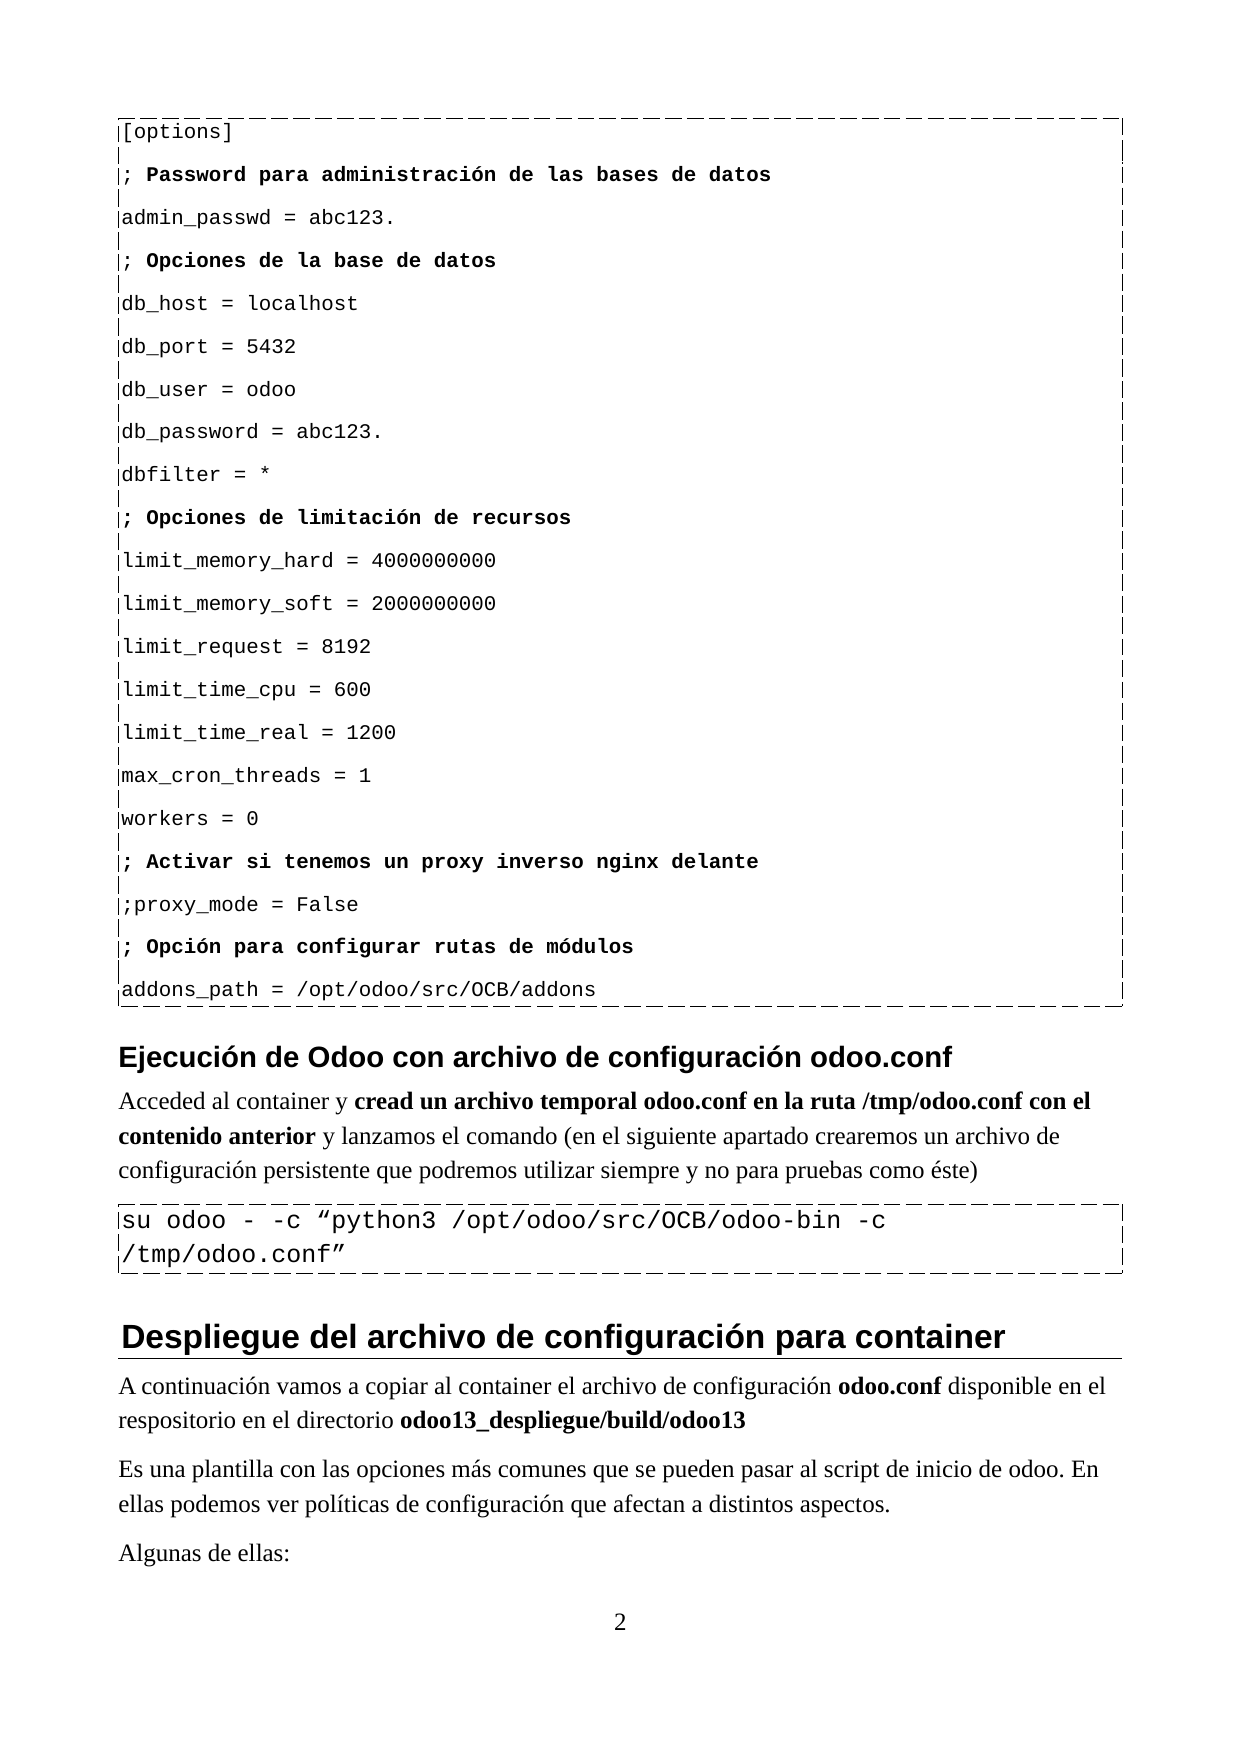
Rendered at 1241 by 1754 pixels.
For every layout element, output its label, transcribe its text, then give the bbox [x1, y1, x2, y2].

subtitle Ejecución de Odoo con archivo de configuración odoo.conf [118, 1040, 1122, 1074]
text ; Activar si tenemos un proxy inverso nginx delante [118, 848, 1122, 874]
text limit_memory_hard = 4000000000 [118, 547, 1122, 574]
text Algunas de ellas: [118, 1538, 1122, 1567]
text su odoo - -c “python3 /opt/odoo/src/OCB/odoo-bin -c /tmp/odoo.conf” [118, 1204, 1122, 1273]
text db_port = 5432 [118, 333, 1122, 359]
text A continuación vamos a copiar al container el archivo de configuración odoo.conf disponible en el respositorio en el directorio odoo13_despliegue/build/odoo13 [118, 1371, 1122, 1434]
text Acceded al container y cread un archivo temporal odoo.conf en la ruta /tmp/odoo.conf con el contenido anterior y lanzamos el comando (en el siguiente apartado crearemos un archivo de configuración persistente que podremos utilizar siempre y no para pruebas como éste) [118, 1086, 1122, 1184]
text workers = 0 [118, 805, 1122, 831]
text ; Opciones de limitación de recursos [118, 504, 1122, 531]
text limit_memory_soft = 2000000000 [118, 590, 1122, 617]
text Es una plantilla con las opciones más comunes que se pueden pasar al script de inicio de odoo. En ellas podemos ver políticas de configuración que afectan a distintos aspectos. [118, 1454, 1122, 1517]
text db_user = odoo [118, 376, 1122, 402]
text limit_time_cpu = 600 [118, 676, 1122, 703]
text admin_passwd = abc123. [118, 204, 1122, 231]
text [options] [118, 118, 1122, 145]
text ;proxy_mode = False [118, 891, 1122, 917]
text ; Opción para configurar rutas de módulos [118, 933, 1122, 960]
text addons_path = /opt/odoo/src/OCB/addons [118, 976, 1122, 1006]
text limit_time_real = 1200 [118, 719, 1122, 746]
text db_host = localhost [118, 290, 1122, 316]
text limit_request = 8192 [118, 633, 1122, 660]
text db_password = abc123. [118, 418, 1122, 445]
subtitle Despliegue del archivo de configuración para container [118, 1314, 1122, 1358]
text dbfilter = * [118, 461, 1122, 488]
text ; Opciones de la base de datos [118, 247, 1122, 273]
text ; Password para administración de las bases de datos [118, 161, 1122, 188]
text max_cron_threads = 1 [118, 762, 1122, 788]
